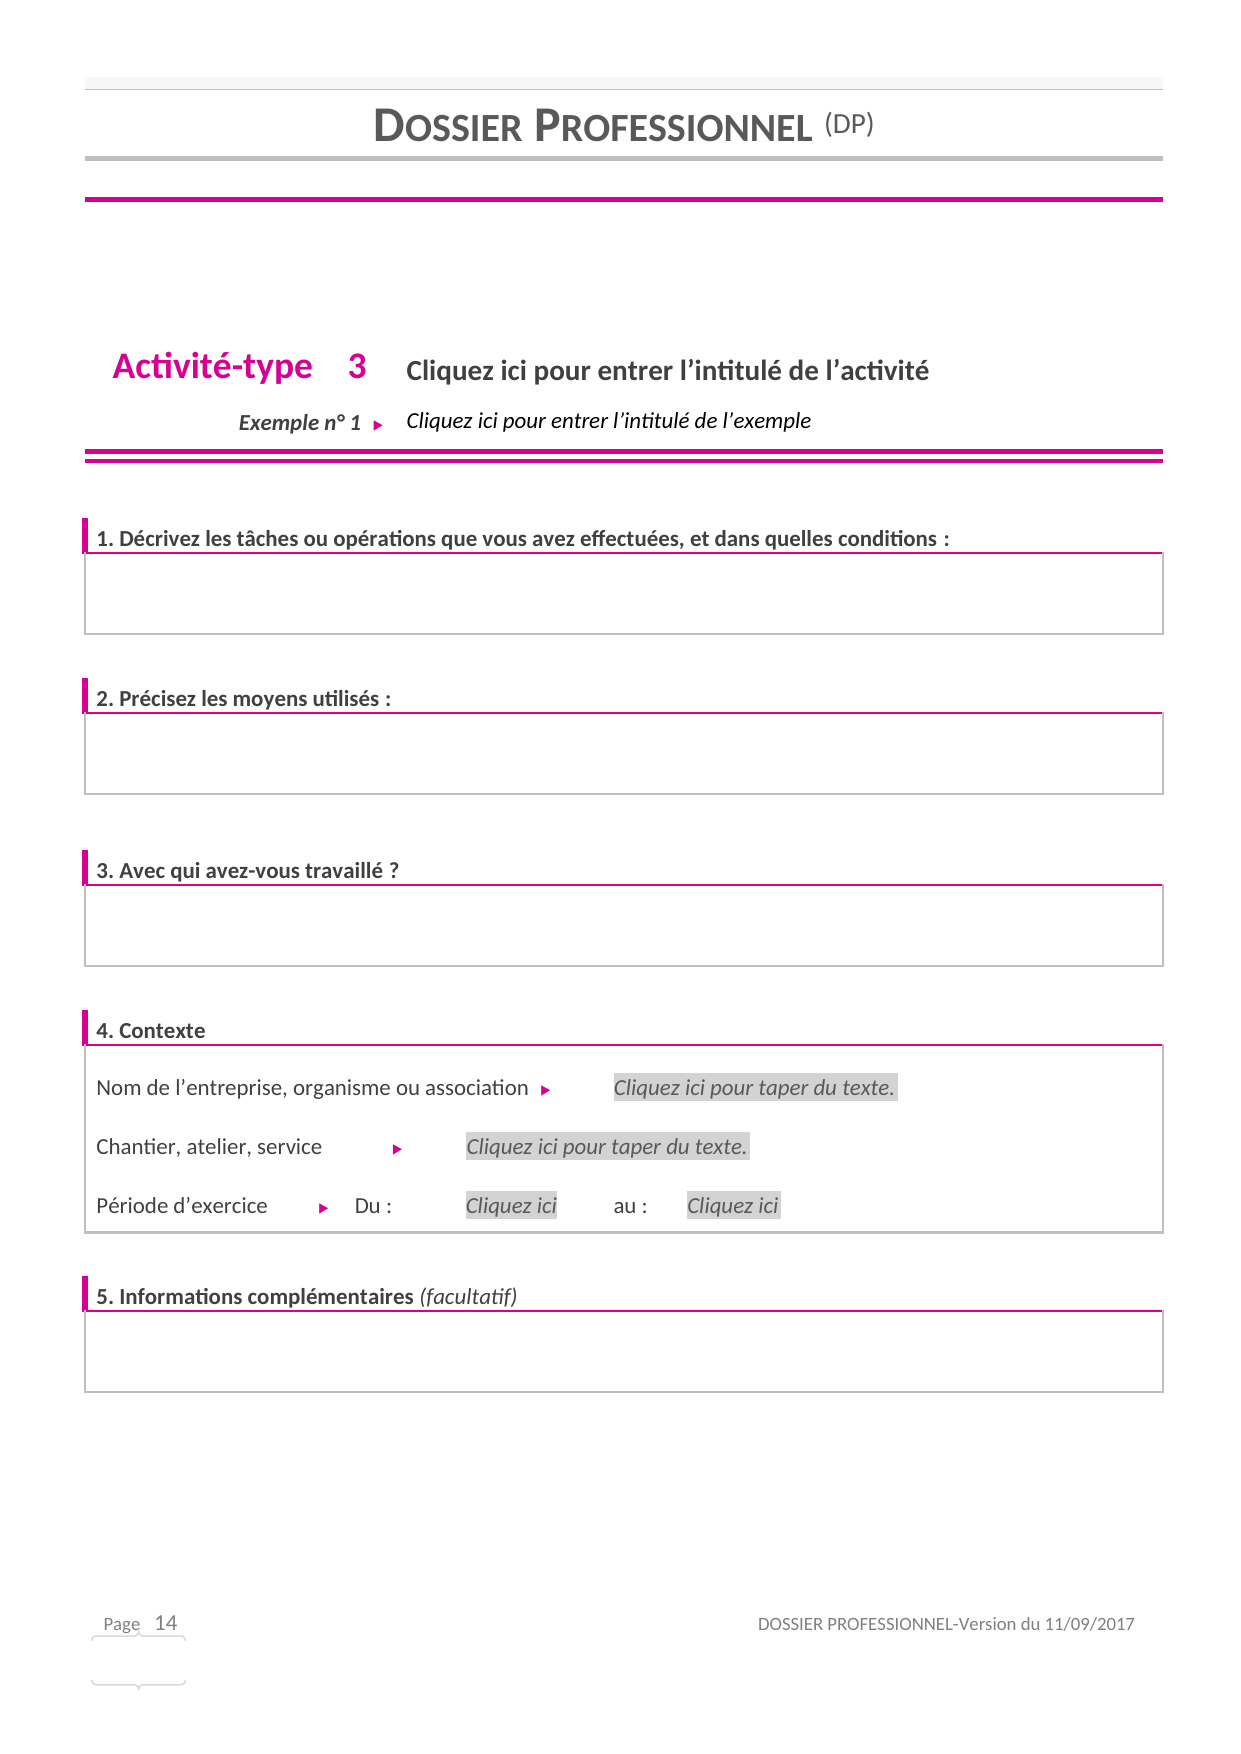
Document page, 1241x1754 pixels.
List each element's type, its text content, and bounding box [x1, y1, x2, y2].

table_cell [85, 795, 1163, 816]
table_cell [85, 463, 1163, 497]
table_cell [85, 454, 1163, 459]
table_cell [1104, 1255, 1163, 1276]
table_cell [86, 1333, 1162, 1370]
table_cell [86, 714, 1162, 735]
table_cell [1104, 1276, 1163, 1310]
table_cell Cliquez ici pour taper du texte. [455, 1114, 1162, 1172]
table_cell [85, 497, 1163, 518]
table_cell Cliquez ici pour entrer l’intitulé de l’exemple [395, 388, 1163, 449]
table_cell [1104, 1234, 1163, 1255]
table_header Cliquez ici pour entrer l’intitulé de l’activité [395, 336, 1163, 388]
table_cell [85, 1255, 1104, 1276]
table_cell [85, 967, 1104, 988]
table_cell 5. Informations complémentaires (facultatif) [88, 1276, 1104, 1310]
table_cell Période d’exercice Du : Cliquez ici au : Cliquez ici [86, 1173, 1162, 1231]
table_cell [85, 1234, 1104, 1255]
table_cell [1104, 967, 1163, 988]
table_cell Nom de l’entreprise, organisme ou association  [86, 1067, 589, 1113]
table_cell [589, 1046, 1162, 1067]
table_cell [86, 944, 1162, 965]
table_cell [85, 657, 1163, 678]
table_cell 4. Contexte [88, 1010, 1163, 1044]
table_cell [1104, 635, 1163, 657]
table_cell [85, 989, 1163, 1010]
table_cell 1. Décrivez les tâches ou opérations que vous avez effectuées, et dans quelles conditions : [88, 518, 1163, 552]
table_cell [86, 576, 1162, 612]
table_cell [85, 635, 1104, 657]
table_cell [86, 1312, 1162, 1333]
table_cell [86, 735, 1162, 772]
table_cell [86, 908, 1162, 944]
table_cell Exemple n° 1  [85, 388, 395, 449]
table_header Activité-type [85, 336, 336, 388]
table_cell Cliquez ici pour taper du texte. [589, 1067, 1162, 1113]
table_cell [86, 1046, 589, 1067]
table_header 3 [336, 336, 395, 388]
table_cell [86, 554, 1162, 576]
table_cell 3. Avec qui avez-vous travaillé ? [88, 850, 1163, 884]
table_cell [86, 886, 1162, 907]
table_cell [86, 1370, 1162, 1391]
table_cell Chantier, atelier, service  [86, 1114, 455, 1172]
table_cell [86, 612, 1162, 633]
table_cell [85, 816, 1163, 850]
table_cell 2. Précisez les moyens utilisés : [88, 678, 1163, 712]
table_cell [86, 772, 1162, 793]
